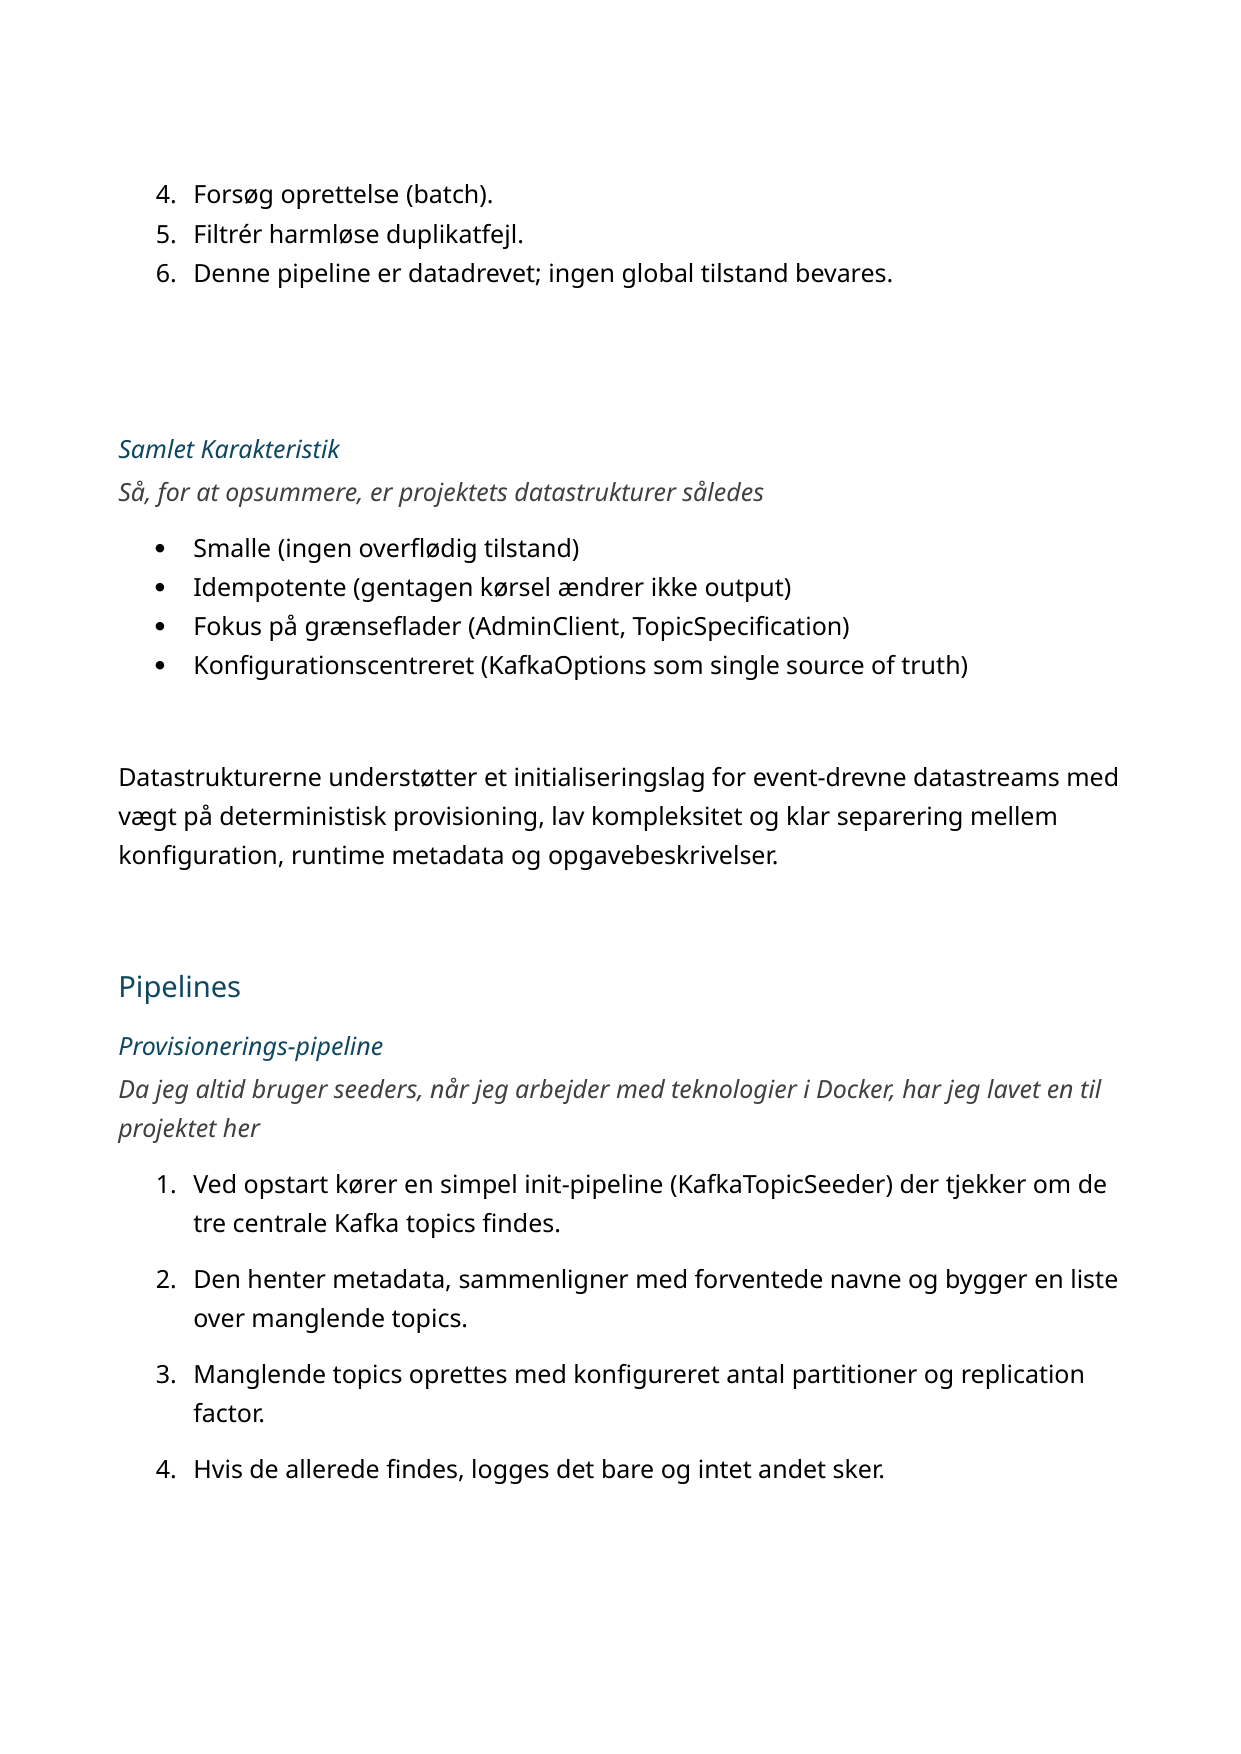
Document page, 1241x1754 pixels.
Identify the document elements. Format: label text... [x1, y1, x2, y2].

subtitle Pipelines [118, 966, 1122, 1006]
list Forsøg oprettelse (batch). [156, 177, 1122, 211]
list Manglende topics oprettes med konfigureret antal partitioner og replication factor. [156, 1357, 1122, 1430]
list Konfigurationscentreret (KafkaOptions som single source of truth) [156, 648, 1122, 682]
list Idempotente (gentagen kørsel ændrer ikke output) [156, 570, 1122, 604]
list Den henter metadata, sammenligner med forventede navne og bygger en liste over manglende topics. [156, 1262, 1122, 1335]
list Denne pipeline er datadrevet; ingen global tilstand bevares. [156, 256, 1122, 289]
subtitle Provisionerings-pipeline [118, 1029, 1122, 1063]
list Filtrér harmløse duplikatfejl. [156, 216, 1122, 250]
list Ved opstart kører en simpel init-pipeline (KafkaTopicSeeder) der tjekker om de tre centrale Kafka topics findes. [156, 1167, 1122, 1240]
list Fokus på grænseflader (AdminClient, TopicSpecification) [156, 609, 1122, 643]
text Så, for at opsummere, er projektets datastrukturer således [118, 475, 1122, 509]
text Datastrukturerne understøtter et initialiseringslag for event-drevne datastreams med vægt på deterministisk provisioning, lav kompleksitet og klar separering mellem konfiguration, runtime metadata og opgavebeskrivelser. [118, 760, 1122, 872]
list Smalle (ingen overflødig tilstand) [156, 531, 1122, 564]
list Hvis de allerede findes, logges det bare og intet andet sker. [156, 1452, 1122, 1486]
text Da jeg altid bruger seeders, når jeg arbejder med teknologier i Docker, har jeg lavet en til projektet her [118, 1072, 1122, 1145]
subtitle Samlet Karakteristik [118, 431, 1122, 465]
